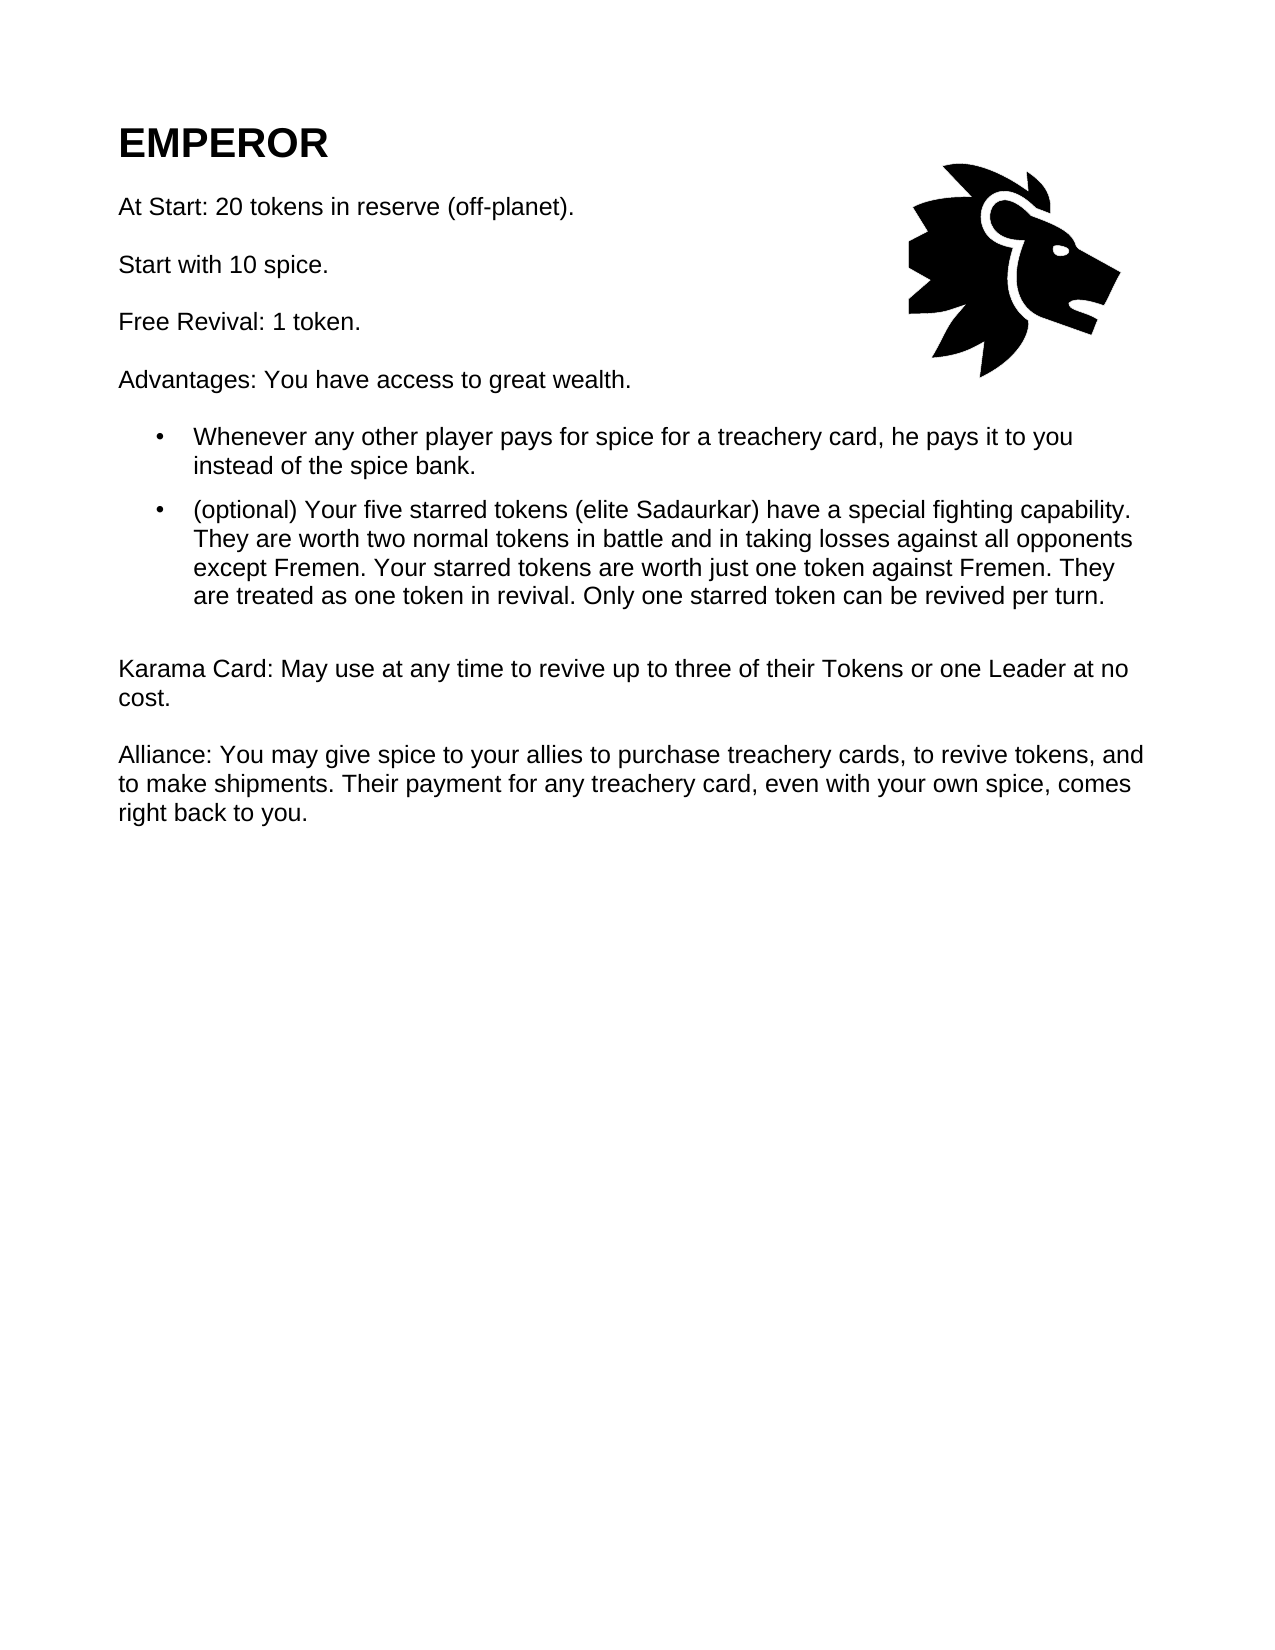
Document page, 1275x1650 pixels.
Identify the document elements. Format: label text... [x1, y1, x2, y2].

text Advantages: You have access to great wealth. [118, 365, 865, 394]
text Karama Card: May use at any time to revive up to three of their Tokens or one Leader at no cost. [118, 654, 1157, 711]
text EMPEROR [118, 118, 1157, 166]
text Alliance: You may give spice to your allies to purchase treachery cards, to revive tokens, and to make shipments. Their payment for any treachery card, even with your own spice, comes right back to you. [118, 740, 1157, 826]
list Whenever any other player pays for spice for a treachery card, he pays it to you instead of the spice bank. [156, 422, 1157, 480]
list (optional) Your five starred tokens (elite Sadaurkar) have a special fighting capability. They are worth two normal tokens in battle and in taking losses against all opponents except Fremen. Your starred tokens are worth just one token against Fremen. They are treated as one token in revival. Only one starred token can be revived per turn. [156, 495, 1157, 610]
text Free Revival: 1 token. [118, 307, 865, 336]
text At Start: 20 tokens in reserve (off-planet). [118, 192, 865, 221]
text Start with 10 spice. [118, 250, 865, 279]
